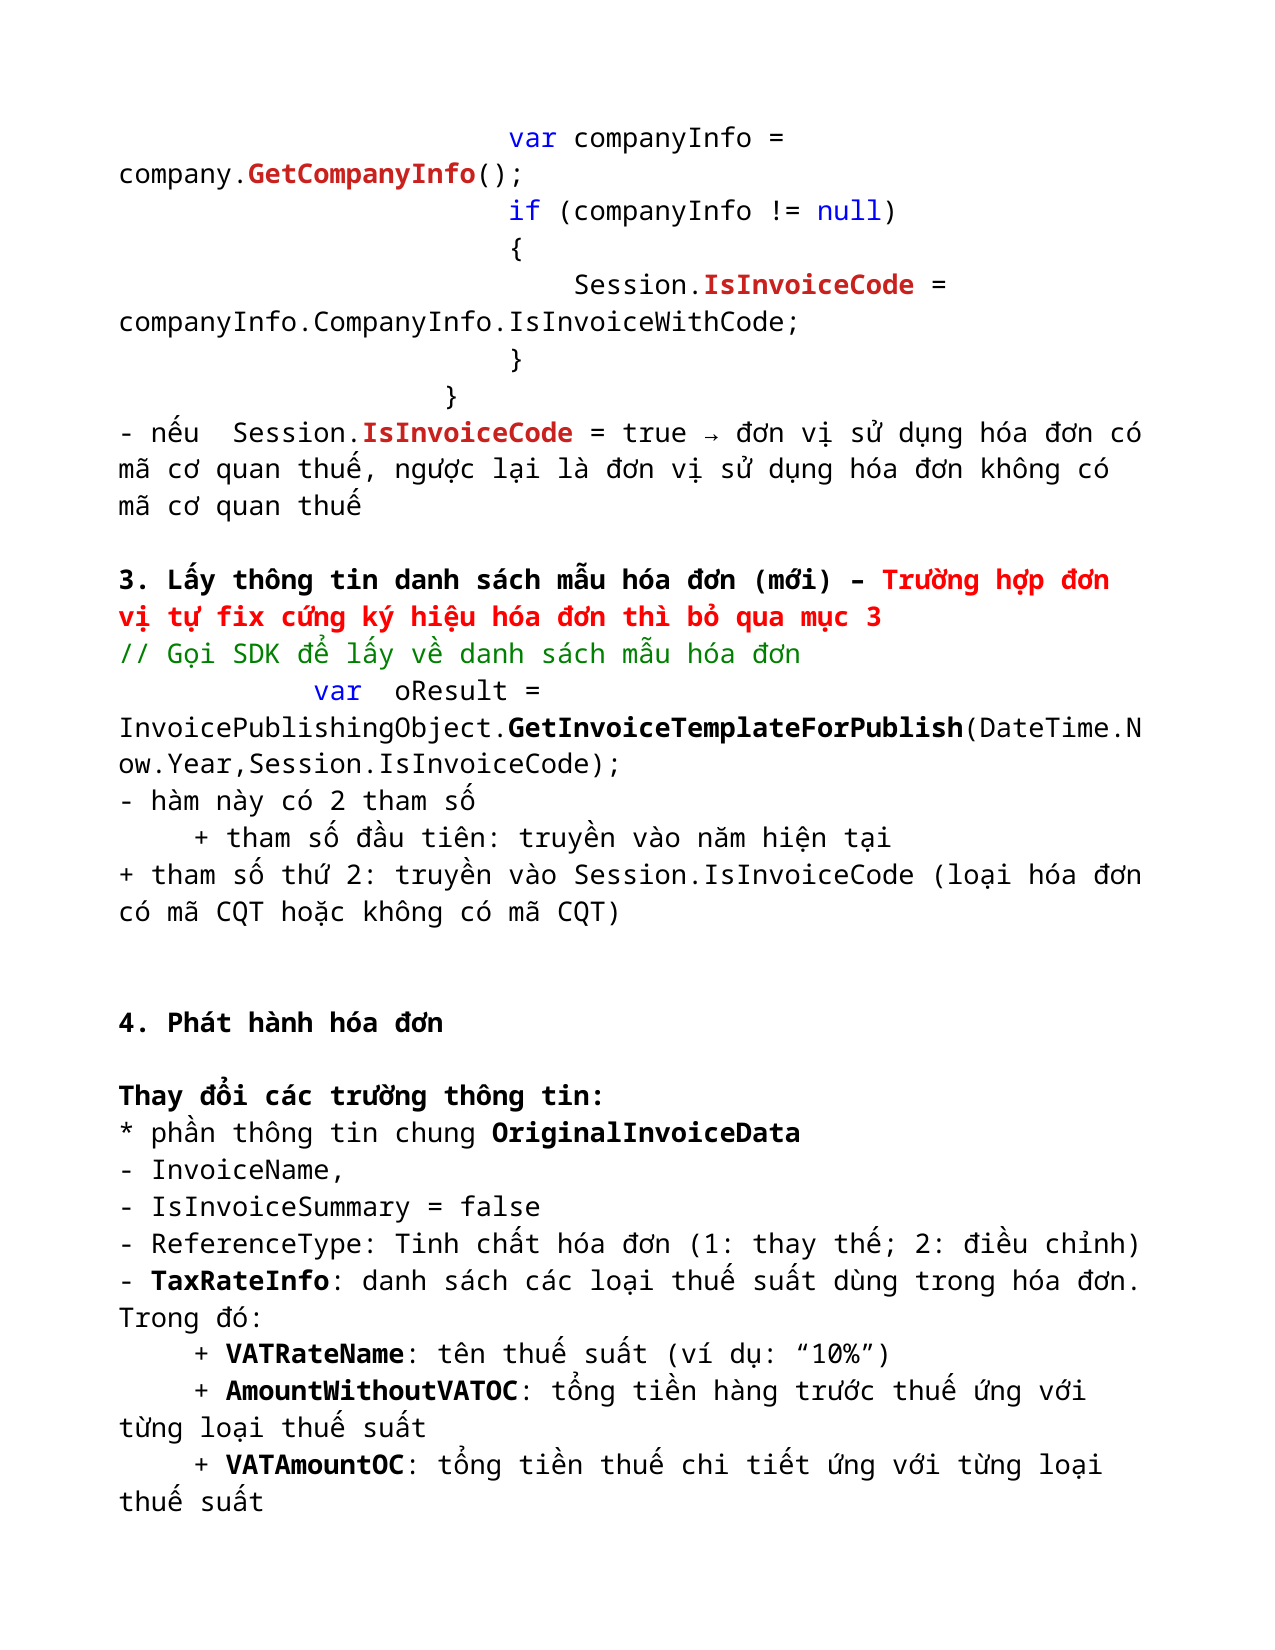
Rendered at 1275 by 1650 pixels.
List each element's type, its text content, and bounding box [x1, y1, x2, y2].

text + tham số đầu tiên: truyền vào năm hiện tại [118, 819, 1157, 856]
text - nếu Session.IsInvoiceCode = true → đơn vị sử dụng hóa đơn có mã cơ quan thuế, ngược lại là đơn vị sử dụng hóa đơn không có mã cơ quan thuế [118, 413, 1157, 524]
text - ReferenceType: Tinh chất hóa đơn (1: thay thế; 2: điều chỉnh) [118, 1224, 1157, 1261]
text var oResult = InvoicePublishingObject.GetInvoiceTemplateForPublish(DateTime.Now.Year,Session.IsInvoiceCode); [118, 671, 1157, 782]
text * phần thông tin chung OriginalInvoiceData [118, 1114, 1157, 1151]
text 3. Lấy thông tin danh sách mẫu hóa đơn (mới) – Trường hợp đơn vị tự fix cứng ký hiệu hóa đơn thì bỏ qua mục 3 [118, 561, 1157, 634]
text } [118, 339, 1157, 376]
text - TaxRateInfo: danh sách các loại thuế suất dùng trong hóa đơn. Trong đó: [118, 1261, 1157, 1335]
text Session.IsInvoiceCode = companyInfo.CompanyInfo.IsInvoiceWithCode; [118, 266, 1157, 339]
text } [118, 376, 1157, 413]
text if (companyInfo != null) [118, 192, 1157, 229]
text + VATAmountOC: tổng tiền thuế chi tiết ứng với từng loại thuế suất [118, 1446, 1157, 1519]
text - hàm này có 2 tham số [118, 782, 1157, 819]
text { [118, 229, 1157, 266]
text - InvoiceName, [118, 1151, 1157, 1187]
text 4. Phát hành hóa đơn [118, 1003, 1157, 1040]
text var companyInfo = company.GetCompanyInfo(); [118, 118, 1157, 192]
text + tham số thứ 2: truyền vào Session.IsInvoiceCode (loại hóa đơn có mã CQT hoặc không có mã CQT) [118, 856, 1157, 929]
text - IsInvoiceSummary = false [118, 1187, 1157, 1224]
text Thay đổi các trường thông tin: [118, 1077, 1157, 1114]
text + VATRateName: tên thuế suất (ví dụ: “10%”) [118, 1335, 1157, 1372]
text + AmountWithoutVATOC: tổng tiền hàng trước thuế ứng với từng loại thuế suất [118, 1372, 1157, 1446]
text // Gọi SDK để lấy về danh sách mẫu hóa đơn [118, 634, 1157, 671]
